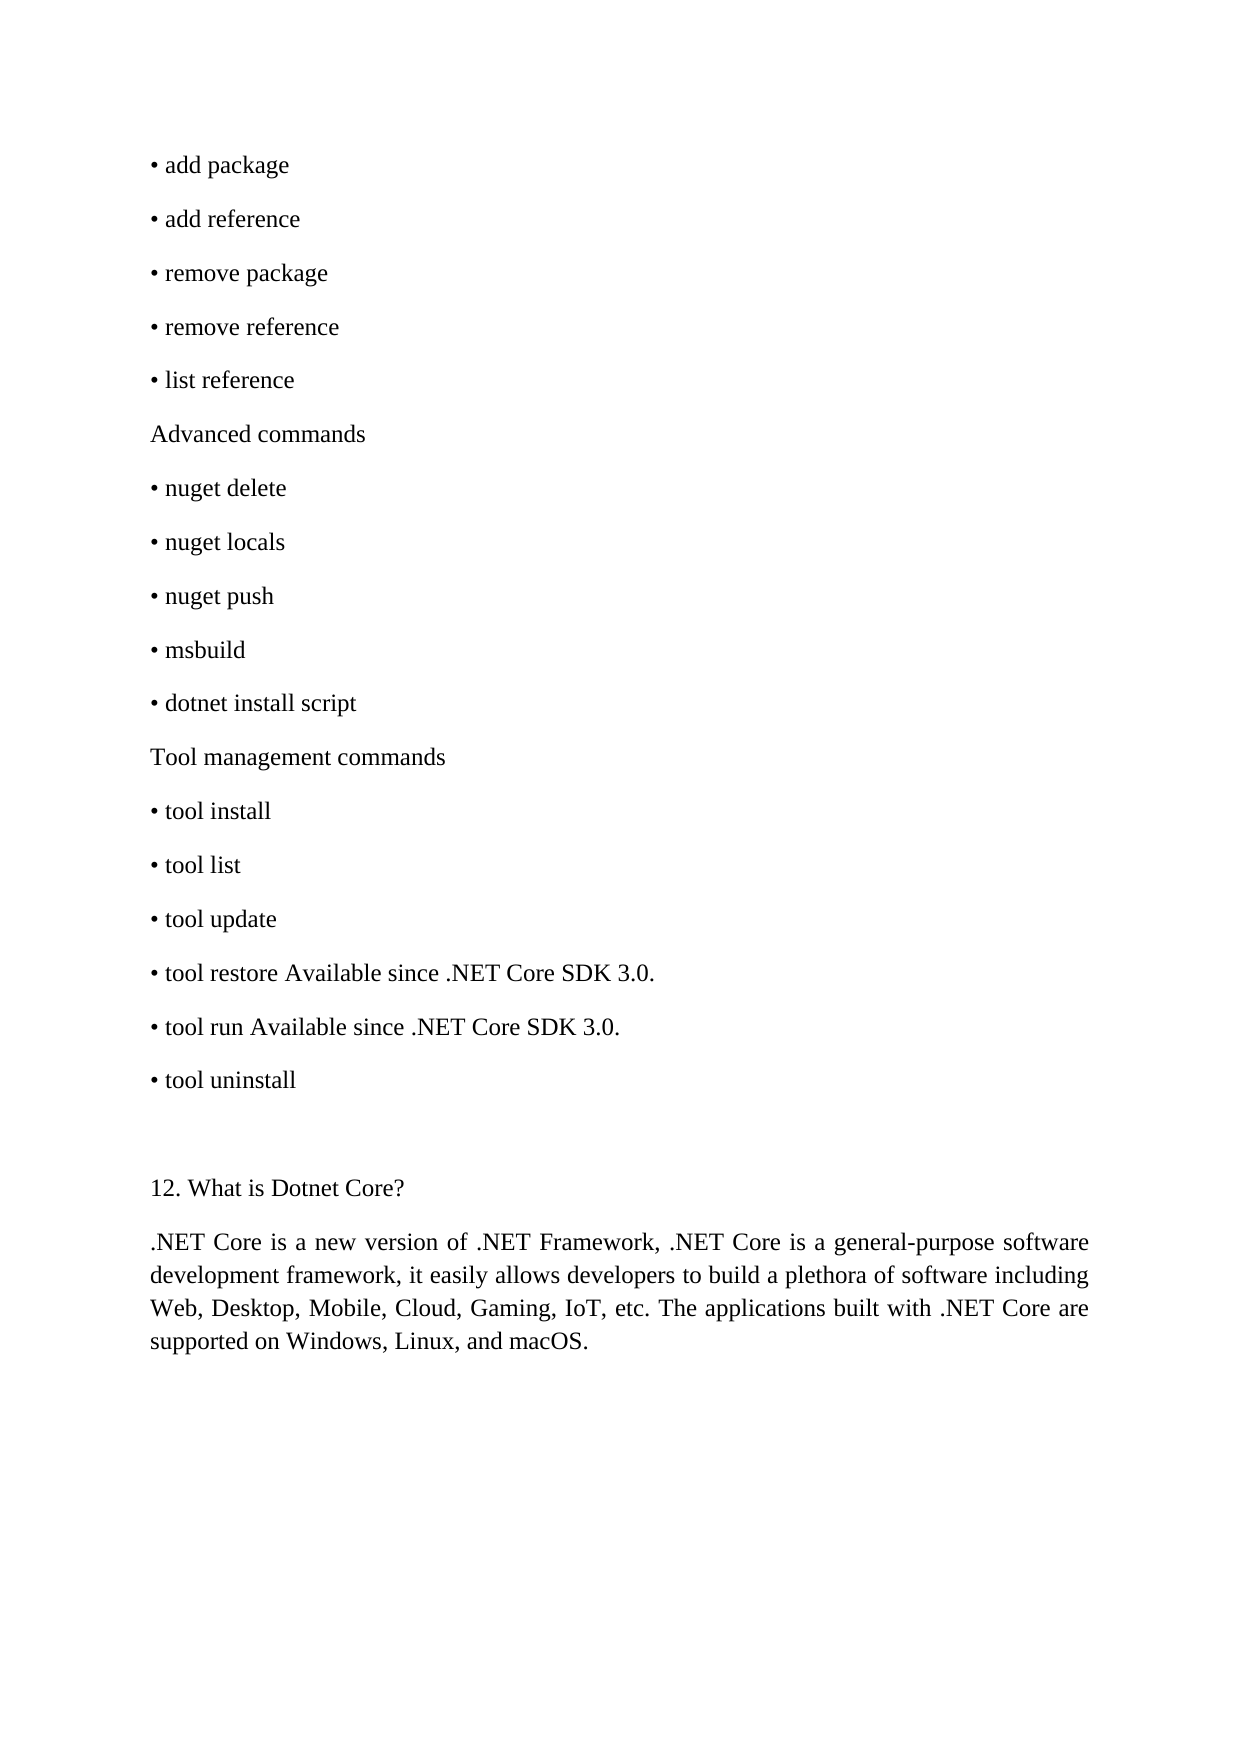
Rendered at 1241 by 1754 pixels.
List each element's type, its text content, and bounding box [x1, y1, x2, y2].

text • remove reference [150, 312, 1090, 340]
text • add reference [150, 204, 1090, 233]
text • tool restore Available since .NET Core SDK 3.0. [150, 958, 1090, 987]
text • add package [150, 150, 1090, 179]
text • msbuild [150, 635, 1090, 663]
text Advanced commands [150, 419, 1090, 448]
text • nuget push [150, 581, 1090, 609]
text • tool run Available since .NET Core SDK 3.0. [150, 1012, 1090, 1040]
text • tool list [150, 850, 1090, 879]
text • list reference [150, 365, 1090, 394]
text .NET Core is a new version of .NET Framework, .NET Core is a general-purpose software development framework, it easily allows developers to build a plethora of software including Web, Desktop, Mobile, Cloud, Gaming, IoT, etc. The applications built with .NET Core are supported on Windows, Linux, and macOS. [150, 1227, 1090, 1355]
text Tool management commands [150, 742, 1090, 771]
text • dotnet install script [150, 688, 1090, 717]
text • tool update [150, 904, 1090, 933]
text • nuget delete [150, 473, 1090, 502]
text • nuget locals [150, 527, 1090, 556]
text • tool uninstall [150, 1066, 1090, 1094]
text 12. What is Dotnet Core? [150, 1173, 1090, 1202]
text • remove package [150, 258, 1090, 286]
text • tool install [150, 796, 1090, 825]
